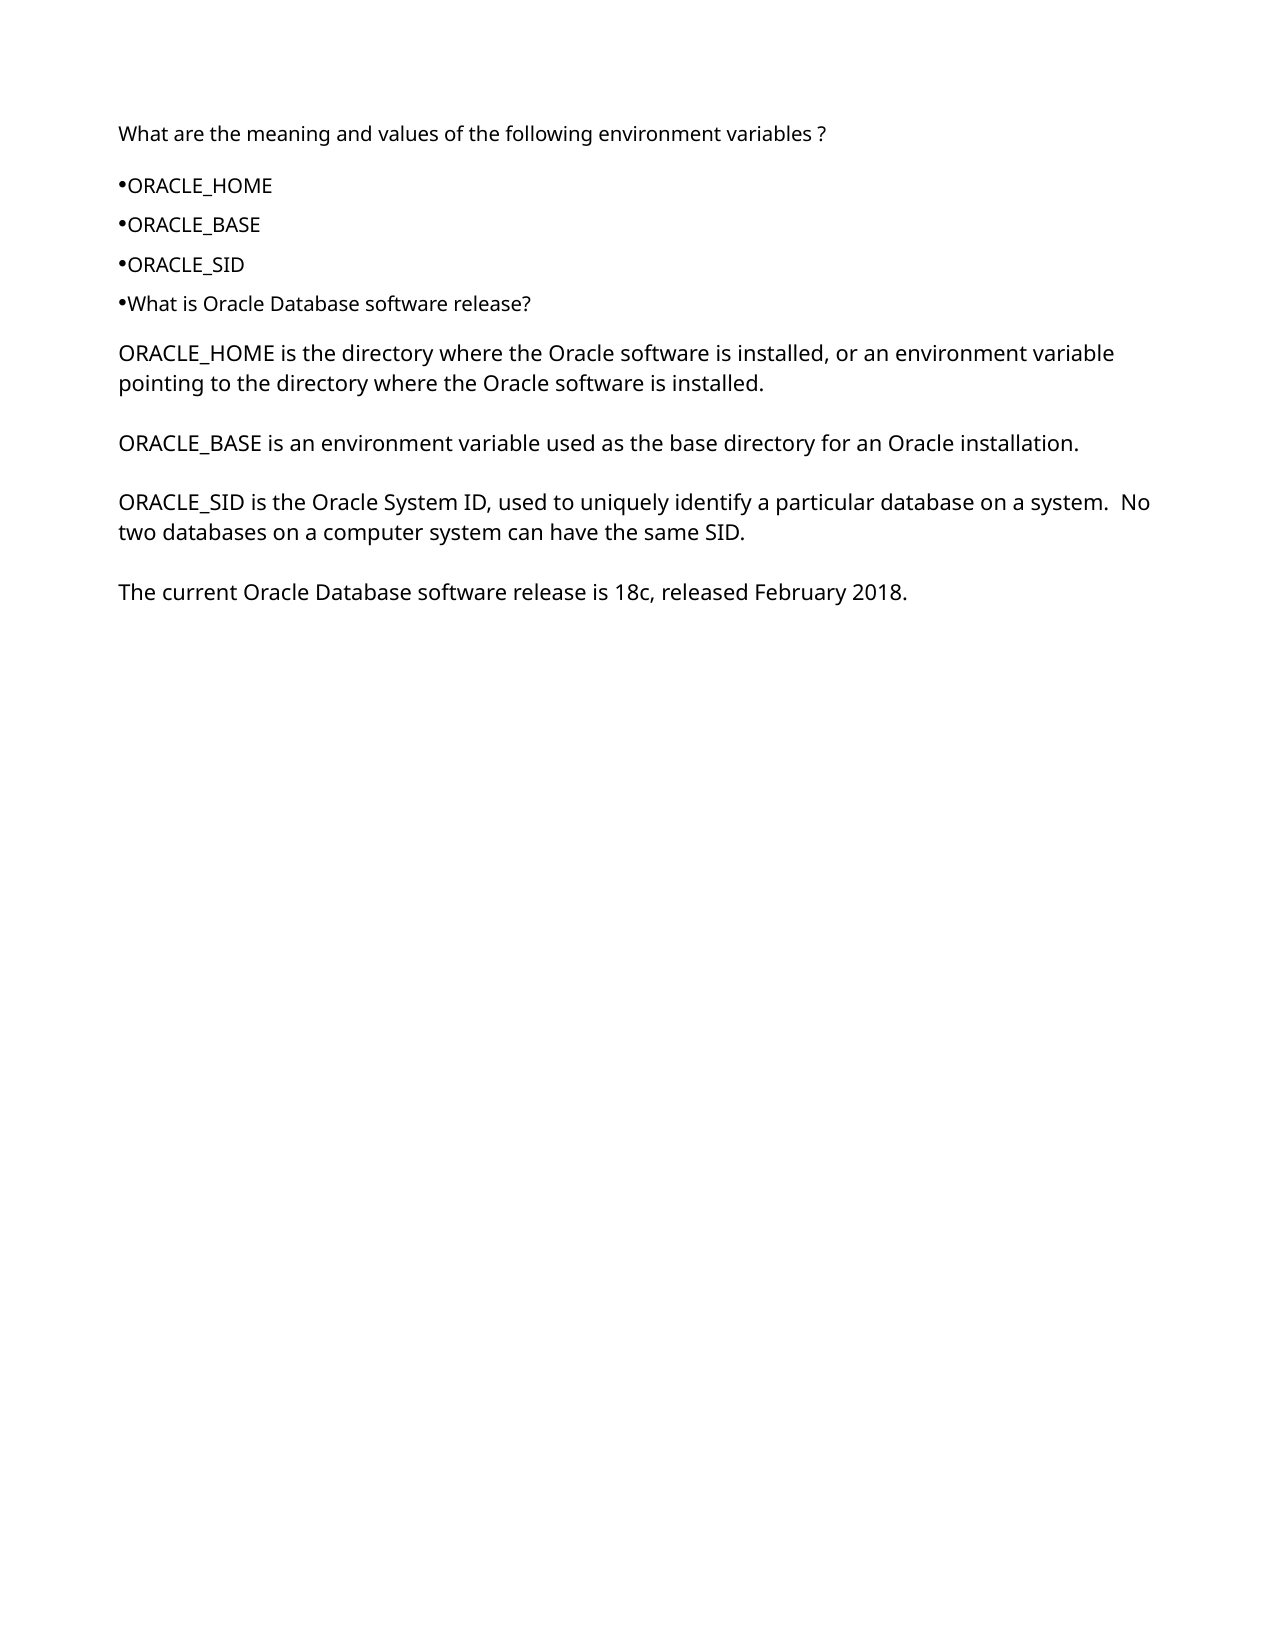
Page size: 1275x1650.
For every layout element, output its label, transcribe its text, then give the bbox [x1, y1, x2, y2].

text ORACLE_BASE is an environment variable used as the base directory for an Oracle installation. [118, 427, 1157, 457]
list ORACLE_HOME [118, 167, 1157, 201]
text ORACLE_SID is the Oracle System ID, used to uniquely identify a particular database on a system. No two databases on a computer system can have the same SID. [118, 487, 1157, 547]
list ORACLE_BASE [118, 206, 1157, 240]
list ORACLE_SID [118, 245, 1157, 279]
text What are the meaning and values of the following environment variables ? [118, 118, 1157, 148]
list What is Oracle Database software release? [118, 284, 1157, 318]
text ORACLE_HOME is the directory where the Oracle software is installed, or an environment variable pointing to the directory where the Oracle software is installed. [118, 338, 1157, 398]
text The current Oracle Database software release is 18c, released February 2018. [118, 576, 1157, 606]
